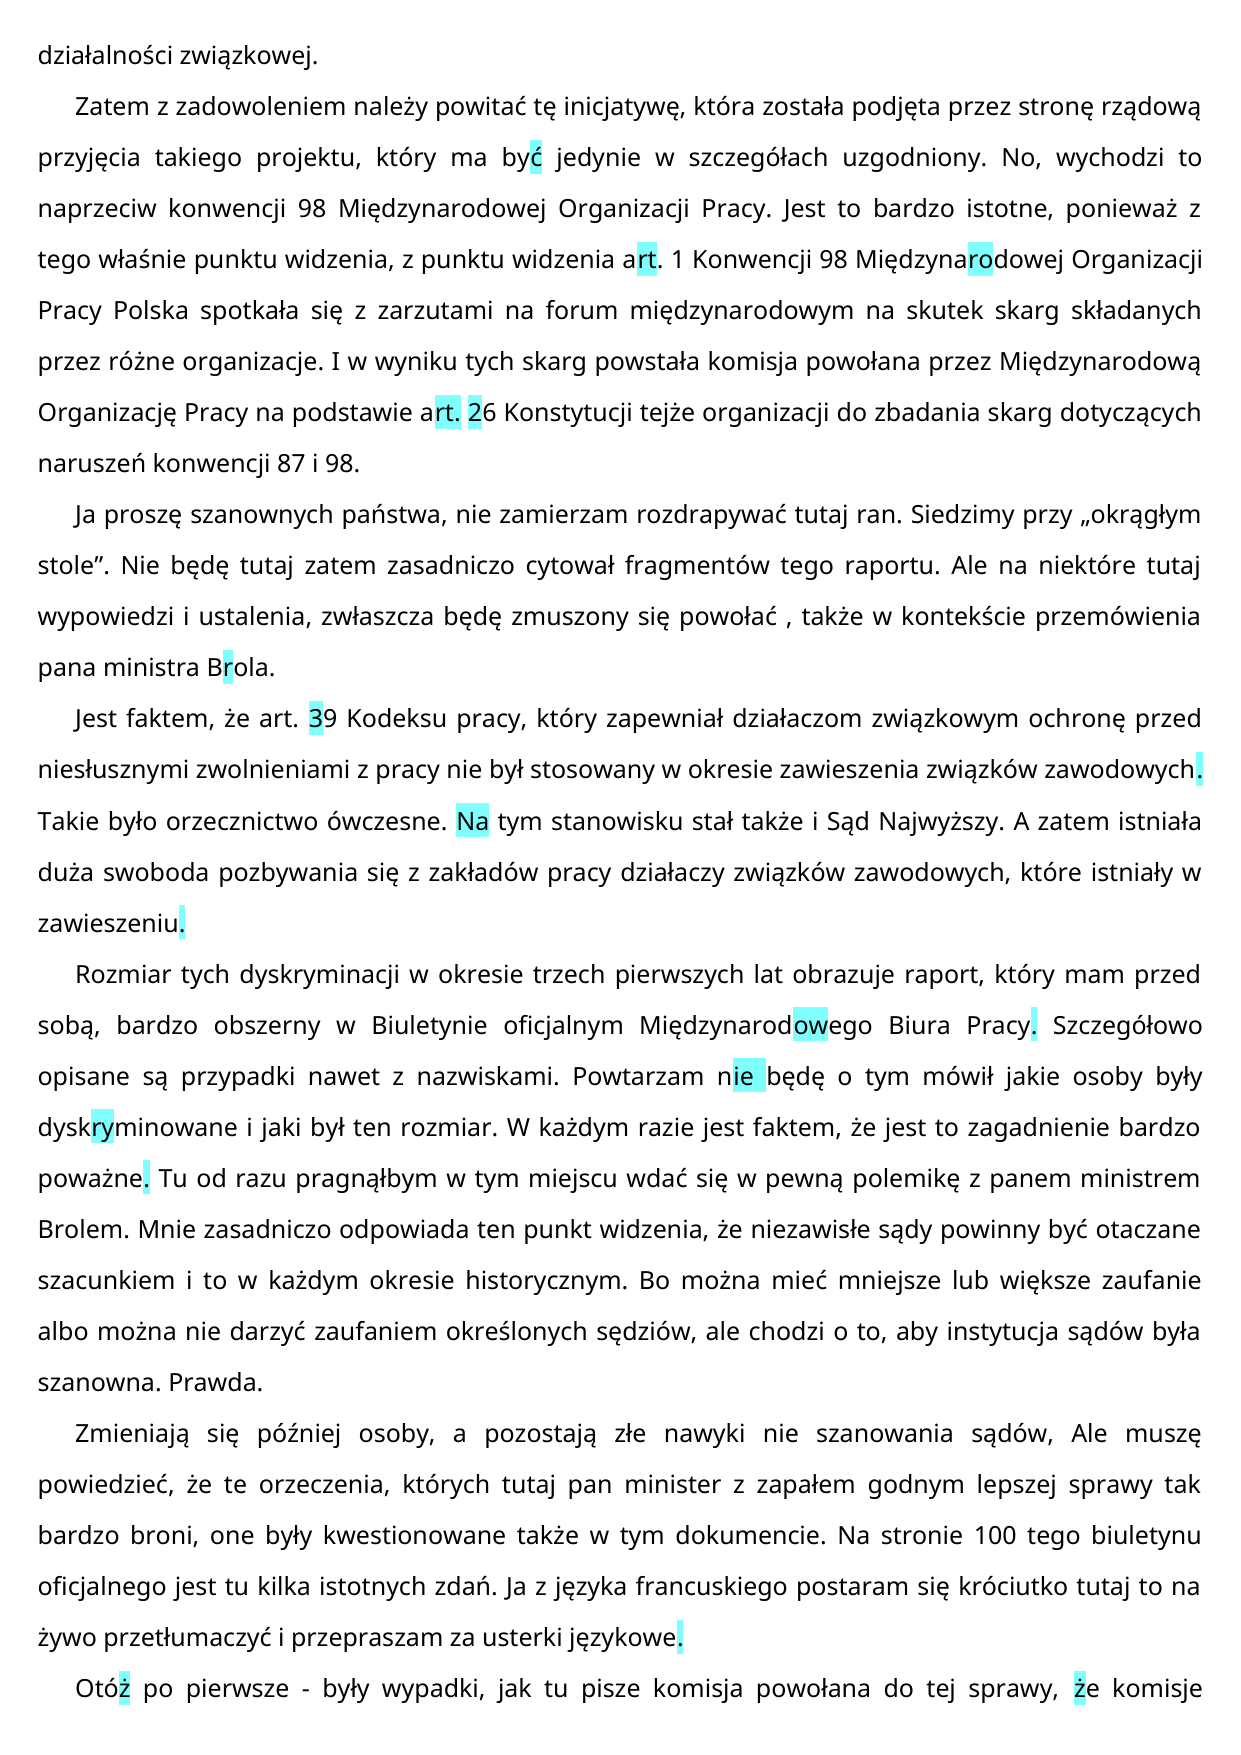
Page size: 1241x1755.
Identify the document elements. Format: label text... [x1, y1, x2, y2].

text Rozmiar tych dyskryminacji w okresie trzech pierwszych lat obrazuje raport, który mam przed sobą, bardzo obszerny w Biuletynie oficjalnym Międzynarodowego Biura Pracy. Szczegółowo opisane są przypadki nawet z nazwiskami. Powtarzam nie będę o tym mówił jakie osoby były dyskryminowane i jaki był ten rozmiar. W każdym razie jest faktem, że jest to zagadnienie bardzo poważne. Tu od razu pragnąłbym w tym miejscu wdać się w pewną polemikę z panem ministrem Brolem. Mnie zasadniczo odpowiada ten punkt widzenia, że niezawisłe sądy powinny być otaczane szacunkiem i to w każdym okresie historycznym. Bo można mieć mniejsze lub większe zaufanie albo można nie darzyć zaufaniem określonych sędziów, ale chodzi o to, aby instytucja sądów była szanowna. Prawda. [37, 956, 1203, 1399]
text Zatem z zadowoleniem należy powitać tę inicjatywę, która została podjęta przez stronę rządową przyjęcia takiego projektu, który ma być jedynie w szczegółach uzgodniony. No, wychodzi to naprzeciw konwencji 98 Międzynarodowej Organizacji Pracy. Jest to bardzo istotne, ponieważ z tego właśnie punktu widzenia, z punktu widzenia art. 1 Konwencji 98 Międzynarodowej Organizacji Pracy Polska spotkała się z zarzutami na forum międzynarodowym na skutek skarg składanych przez różne organizacje. I w wyniku tych skarg powstała komisja powołana przez Międzynarodową Organizację Pracy na podstawie art. 26 Konstytucji tejże organizacji do zbadania skarg dotyczących naruszeń konwencji 87 i 98. [37, 88, 1203, 480]
text Jest faktem, że art. 39 Kodeksu pracy, który zapewniał działaczom związkowym ochronę przed niesłusznymi zwolnieniami z pracy nie był stosowany w okresie zawieszenia związków zawodowych. Takie było orzecznictwo ówczesne. Na tym stanowisku stał także i Sąd Najwyższy. A zatem istniała duża swoboda pozbywania się z zakładów pracy działaczy związków zawodowych, które istniały w zawieszeniu. [37, 701, 1203, 939]
text Zmieniają się później osoby, a pozostają złe nawyki nie szanowania sądów, Ale muszę powiedzieć, że te orzeczenia, których tutaj pan minister z zapałem godnym lepszej sprawy tak bardzo broni, one były kwestionowane także w tym dokumencie. Na stronie 100 tego biuletynu oficjalnego jest tu kilka istotnych zdań. Ja z języka francuskiego postaram się króciutko tutaj to na żywo przetłumaczyć i przepraszam za usterki językowe. [37, 1416, 1203, 1654]
text działalności związkowej. [37, 37, 1203, 72]
text Otóż po pierwsze - były wypadki, jak tu pisze komisja powołana do tej sprawy, że komisje [37, 1671, 1203, 1705]
text Ja proszę szanownych państwa, nie zamierzam rozdrapywać tutaj ran. Siedzimy przy „okrągłym stole”. Nie będę tutaj zatem zasadniczo cytował fragmentów tego raportu. Ale na niektóre tutaj wypowiedzi i ustalenia, zwłaszcza będę zmuszony się powołać , także w kontekście przemówienia pana ministra Brola. [37, 497, 1203, 684]
